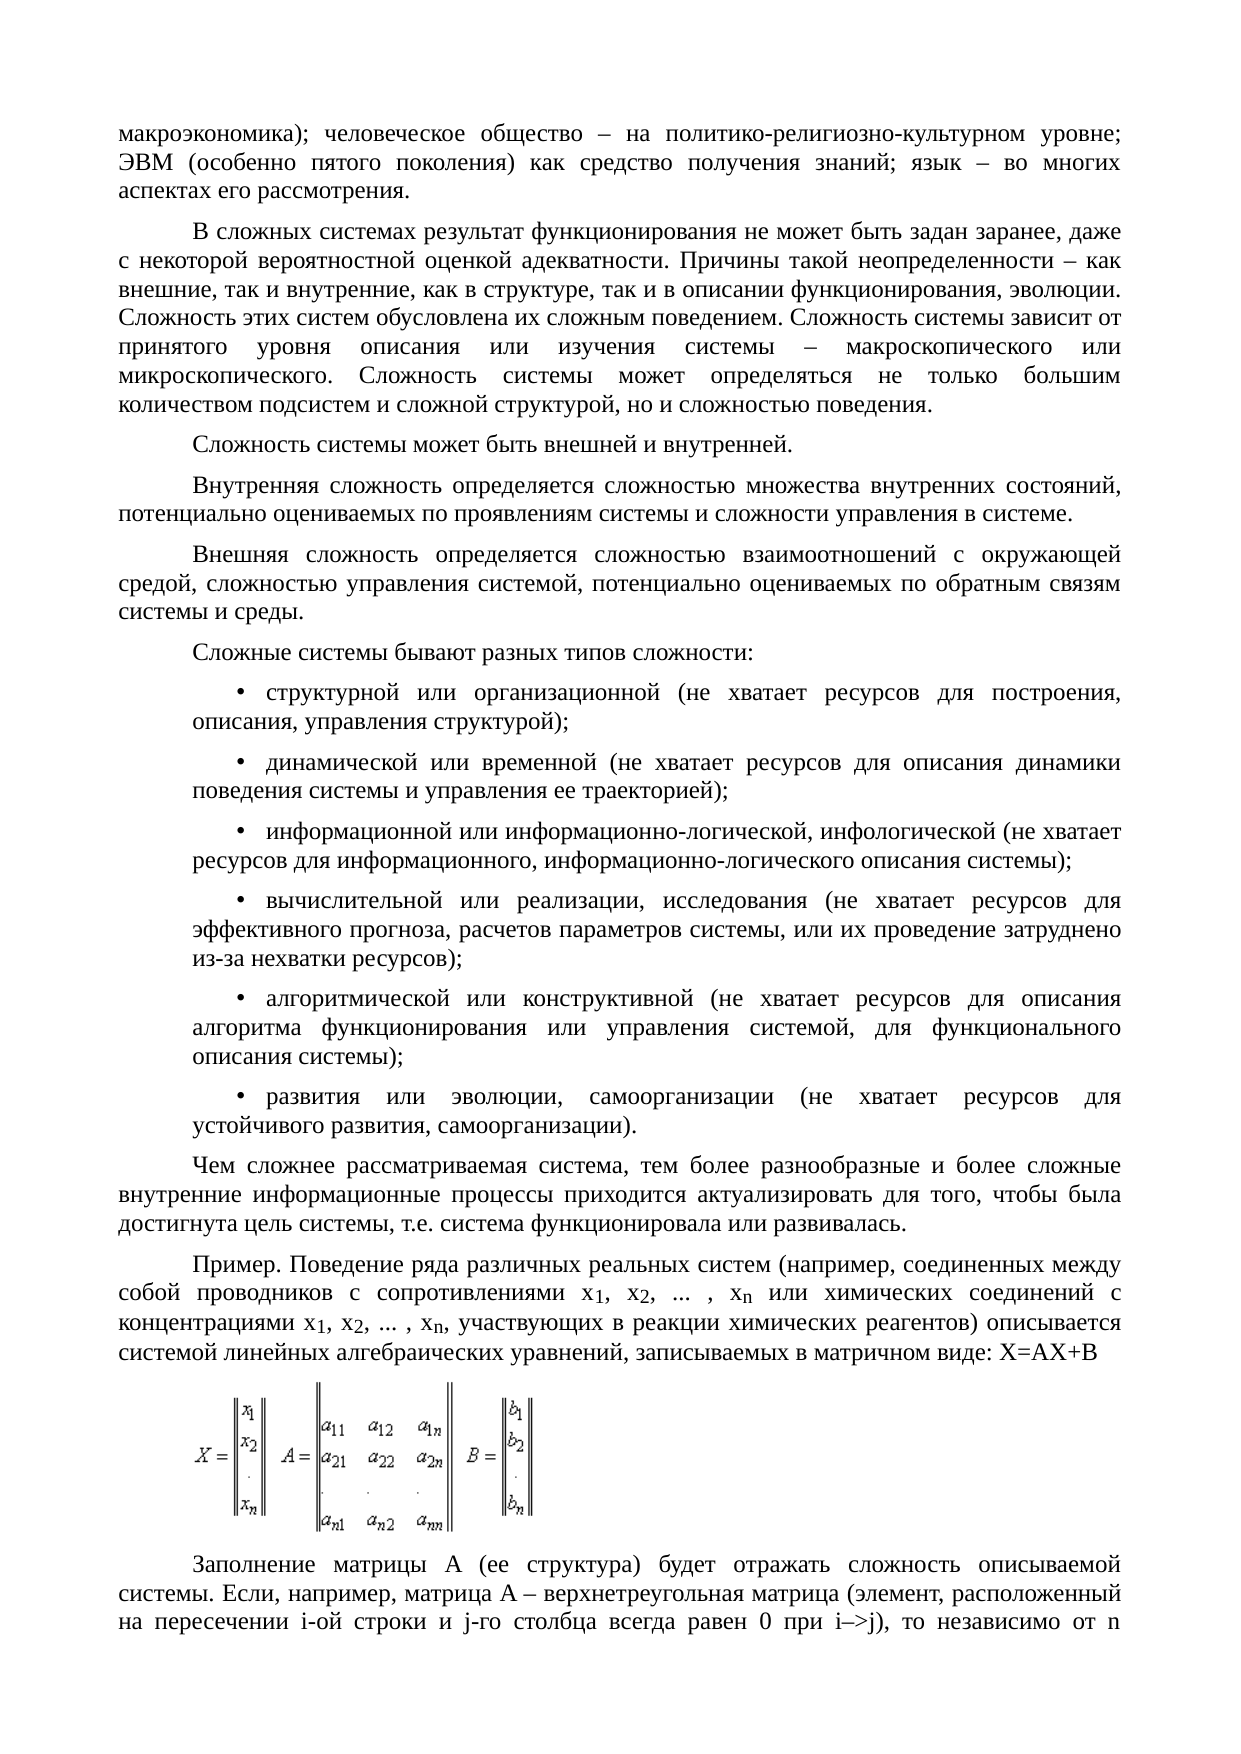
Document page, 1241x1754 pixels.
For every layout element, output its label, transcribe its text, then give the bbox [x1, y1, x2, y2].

text Пример. Поведение ряда различных реальных систем (например, соединенных между собой проводников с сопротивлениями x1, x2, ... , xn или химических соединений с концентрациями x1, x2, ... , xn, участвующих в реакции химических реагентов) описывается системой линейных алгебраических уравнений, записываемых в матричном виде: X=AX+B [118, 1249, 1122, 1366]
text Заполнение матрицы A (ее структура) будет отражать сложность описываемой системы. Если, например, матрица A – верхнетреугольная матрица (элемент, расположенный на пересечении i-ой строки и j-го столбца всегда равен 0 при i–>j), то независимо от n [118, 1549, 1122, 1635]
text Внешняя сложность определяется сложностью взаимоотношений с окружающей средой, сложностью управления системой, потенциально оцениваемых по обратным связям системы и среды. [118, 539, 1122, 625]
list динамической или временной (не хватает ресурсов для описания динамики поведения системы и управления ее траекторией); [162, 747, 1122, 804]
list развития или эволюции, самоорганизации (не хватает ресурсов для устойчивого развития, самоорганизации). [162, 1081, 1122, 1139]
list алгоритмической или конструктивной (не хватает ресурсов для описания алгоритма функционирования или управления системой, для функционального описания системы); [162, 983, 1122, 1069]
text Сложность системы может быть внешней и внутренней. [118, 429, 1122, 458]
text макроэкономика); человеческое общество – на политико-религиозно-культурном уровне; ЭВМ (особенно пятого поколения) как средство получения знаний; язык – во многих аспектах его рассмотрения. [118, 118, 1122, 204]
list структурной или организационной (не хватает ресурсов для построения, описания, управления структурой); [162, 677, 1122, 735]
text Внутренняя сложность определяется сложностью множества внутренних состояний, потенциально оцениваемых по проявлениям системы и сложности управления в системе. [118, 470, 1122, 527]
text В сложных системах результат функционирования не может быть задан заранее, даже с некоторой вероятностной оценкой адекватности. Причины такой неопределенности – как внешние, так и внутренние, как в структуре, так и в описании функционирования, эволюции. Сложность этих систем обусловлена их сложным поведением. Сложность системы зависит от принятого уровня описания или изучения системы – макроскопического или микроскопического. Сложность системы может определяться не только большим количеством подсистем и сложной структурой, но и сложностью поведения. [118, 216, 1122, 417]
picture [192, 1377, 552, 1537]
list информационной или информационно-логической, инфологической (не хватает ресурсов для информационного, информационно-логического описания системы); [162, 816, 1122, 873]
text Сложные системы бывают разных типов сложности: [118, 637, 1122, 666]
text Чем сложнее рассматриваемая система, тем более разнообразные и более сложные внутренние информационные процессы приходится актуализировать для того, чтобы была достигнута цель системы, т.е. система функционировала или развивалась. [118, 1151, 1122, 1237]
list вычислительной или реализации, исследования (не хватает ресурсов для эффективного прогноза, расчетов параметров системы, или их проведение затруднено из-за нехватки ресурсов); [162, 885, 1122, 972]
